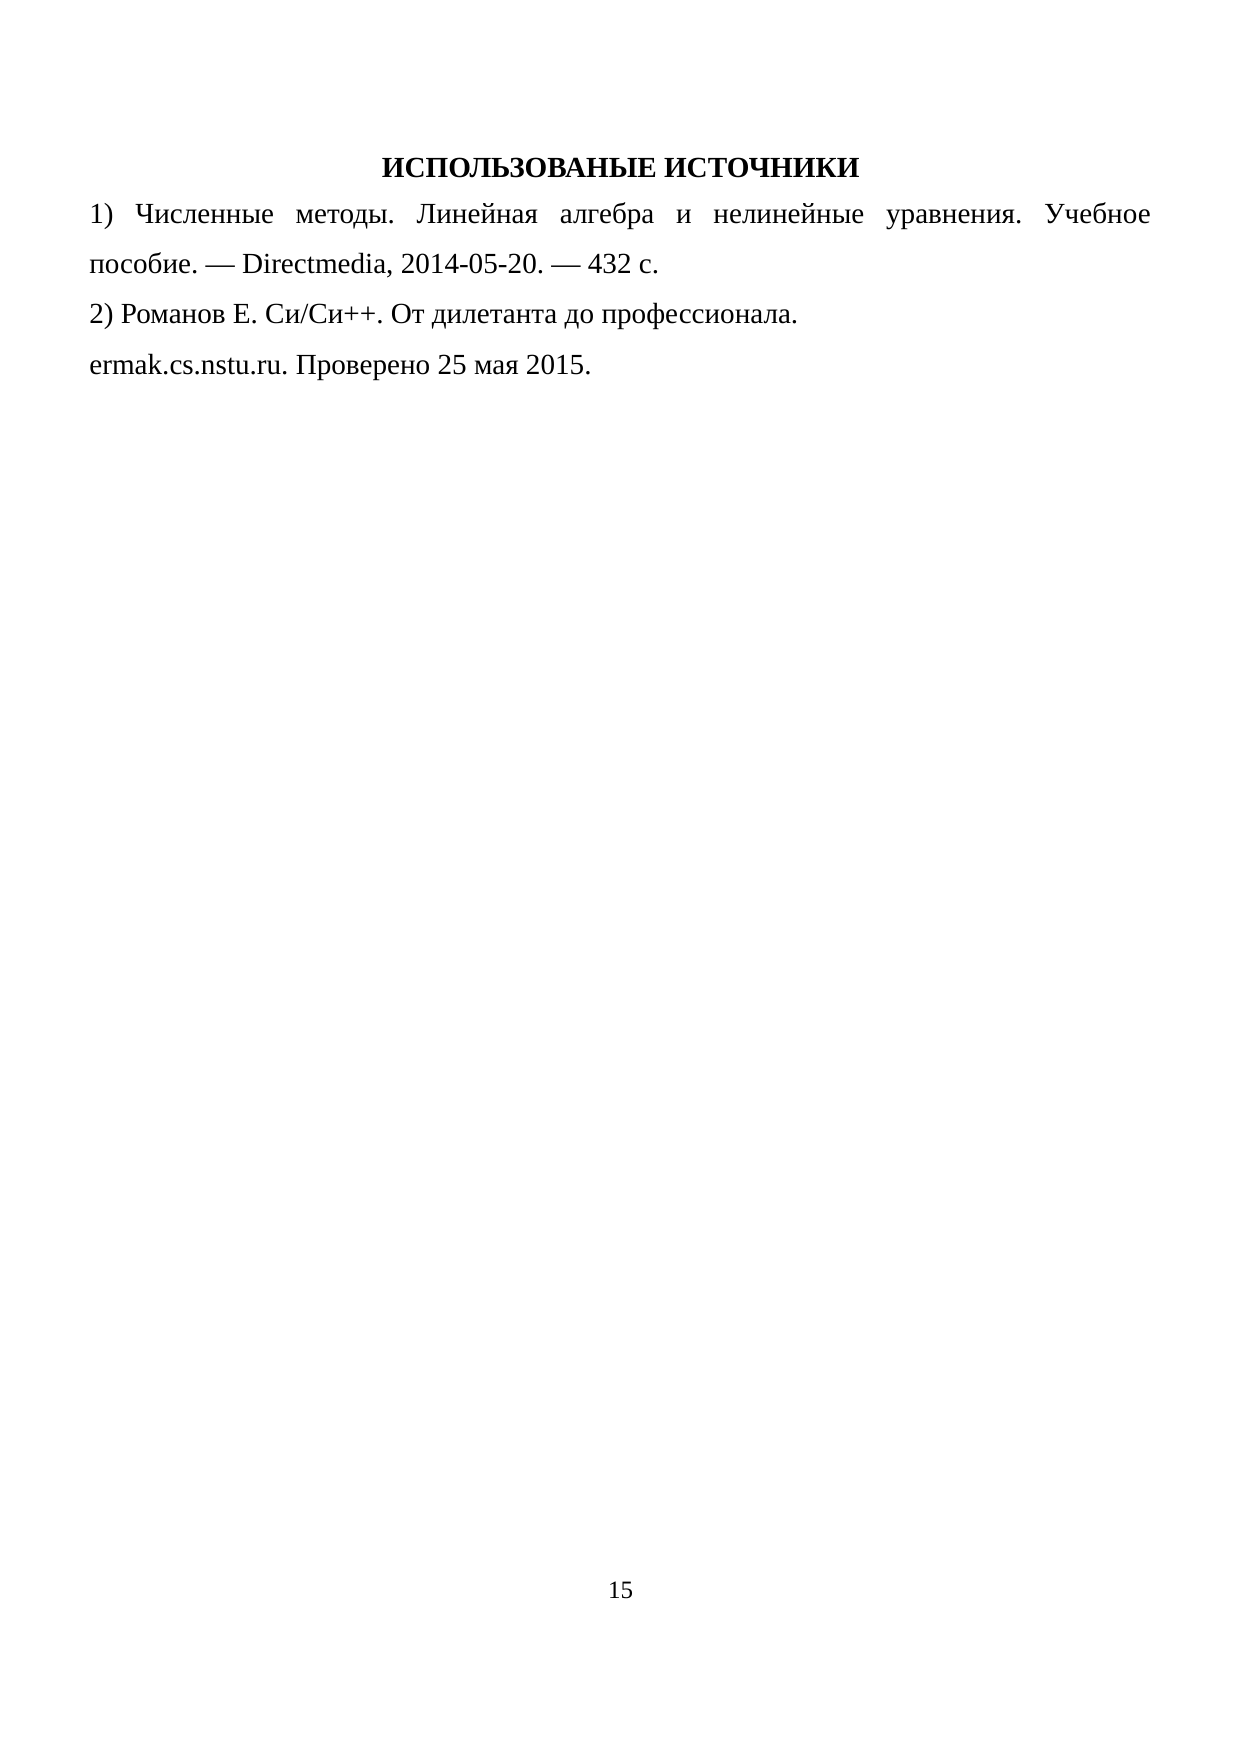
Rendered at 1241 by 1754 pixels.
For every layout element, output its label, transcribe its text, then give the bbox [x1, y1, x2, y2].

text 1) Численные методы. Линейная алгебра и нелинейные уравнения. Учебное пособие. — Directmedia, 2014-05-20. — 432 с. [89, 196, 1152, 280]
text ermak.cs.nstu.ru. Проверено 25 мая 2015. [89, 347, 1152, 380]
text 2) Романов Е. Си/Си++. От дилетанта до профессионала. [89, 297, 1152, 330]
subtitle Использованые источники [89, 150, 1152, 183]
